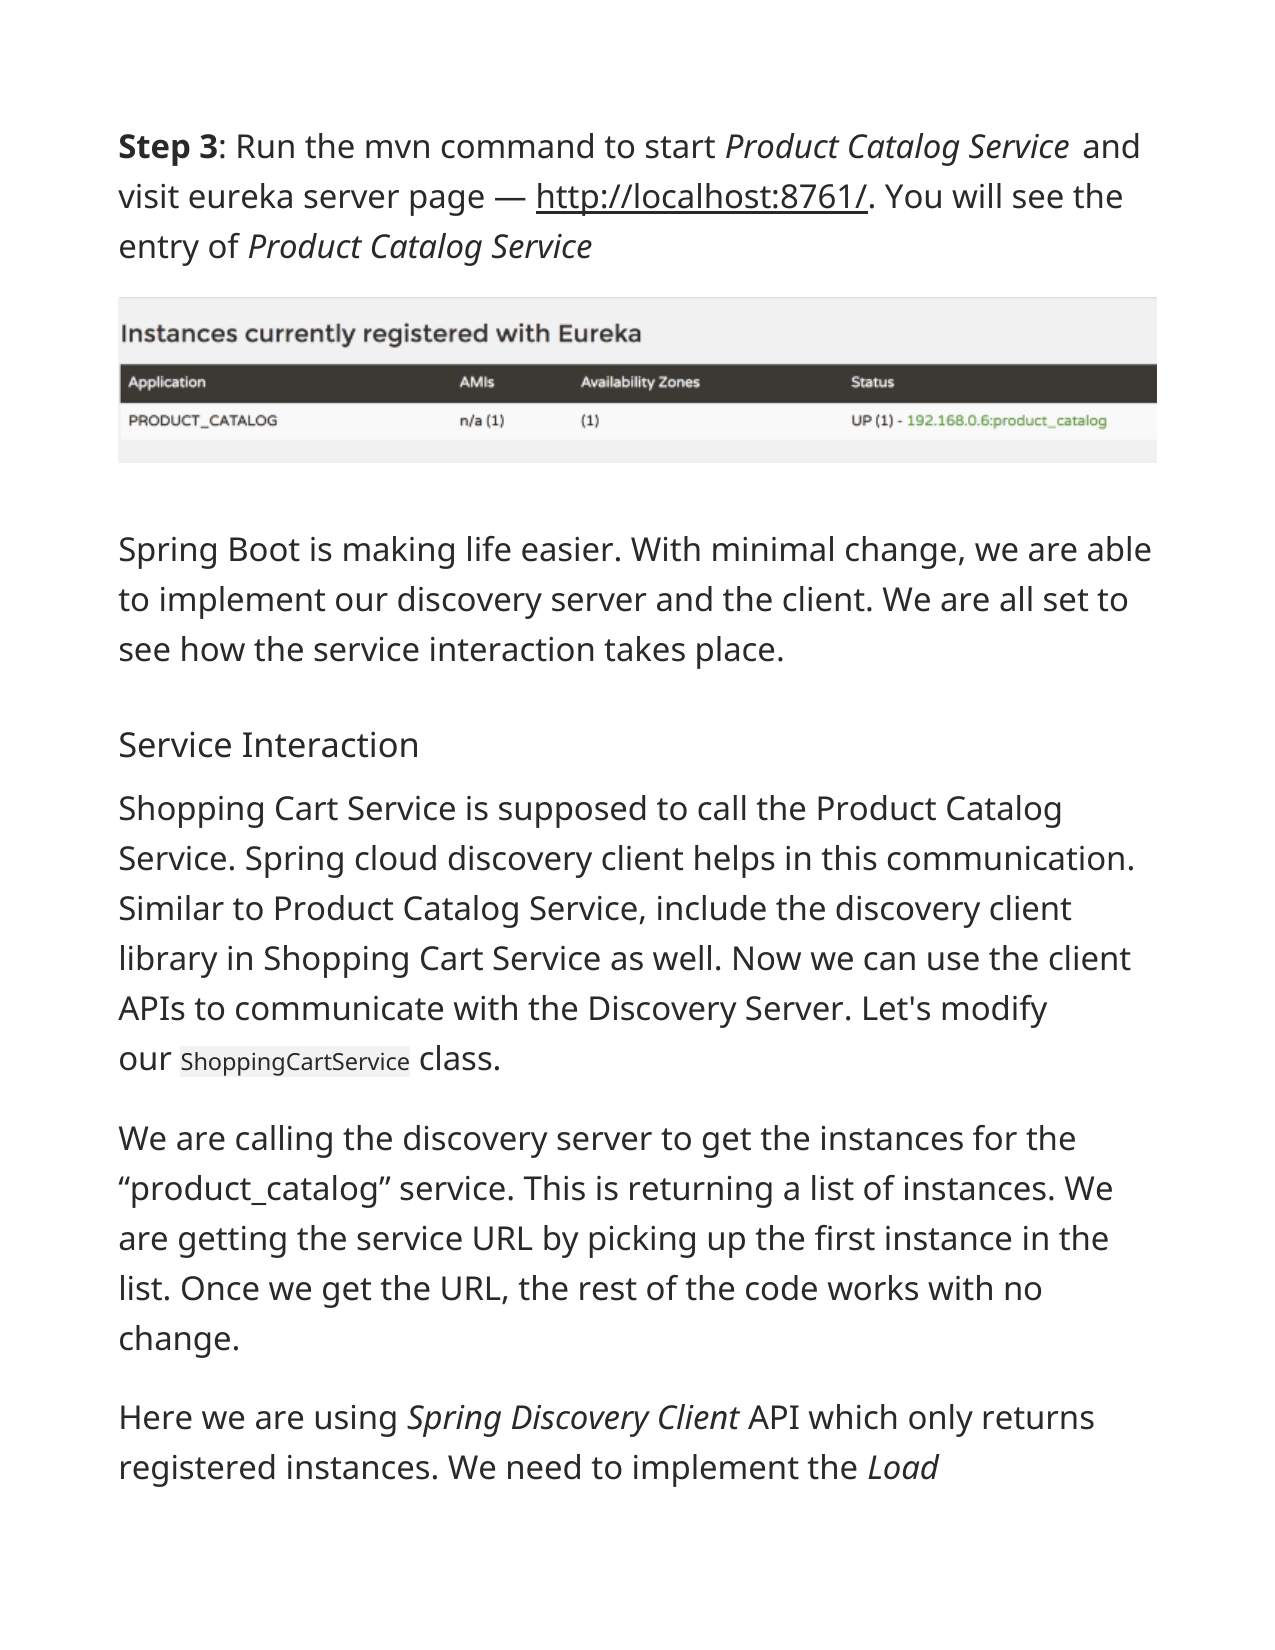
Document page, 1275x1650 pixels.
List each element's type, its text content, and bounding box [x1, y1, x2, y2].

text Shopping Cart Service is supposed to call the Product Catalog Service. Spring cloud discovery client helps in this communication. Similar to Product Catalog Service, include the discovery client library in Shopping Cart Service as well. Now we can use the client APIs to communicate with the Discovery Server. Let's modify our ShoppingCartService class. [118, 780, 1157, 1080]
text We are calling the discovery server to get the instances for the “product_catalog” service. This is returning a list of instances. We are getting the service URL by picking up the first instance in the list. Once we get the URL, the rest of the code works with no change. [118, 1110, 1157, 1360]
text Spring Boot is making life easier. With minimal change, we are able to implement our discovery server and the client. We are all set to see how the service interaction takes place. [118, 521, 1157, 671]
text Step 3: Run the mvn command to start Product Catalog Service and visit eureka server page — http://localhost:8761/. You will see the entry of Product Catalog Service [118, 118, 1157, 268]
subtitle Service Interaction [118, 721, 1157, 768]
picture [118, 297, 1157, 463]
text Here we are using Spring Discovery Client API which only returns registered instances. We need to implement the Load [118, 1389, 1157, 1489]
